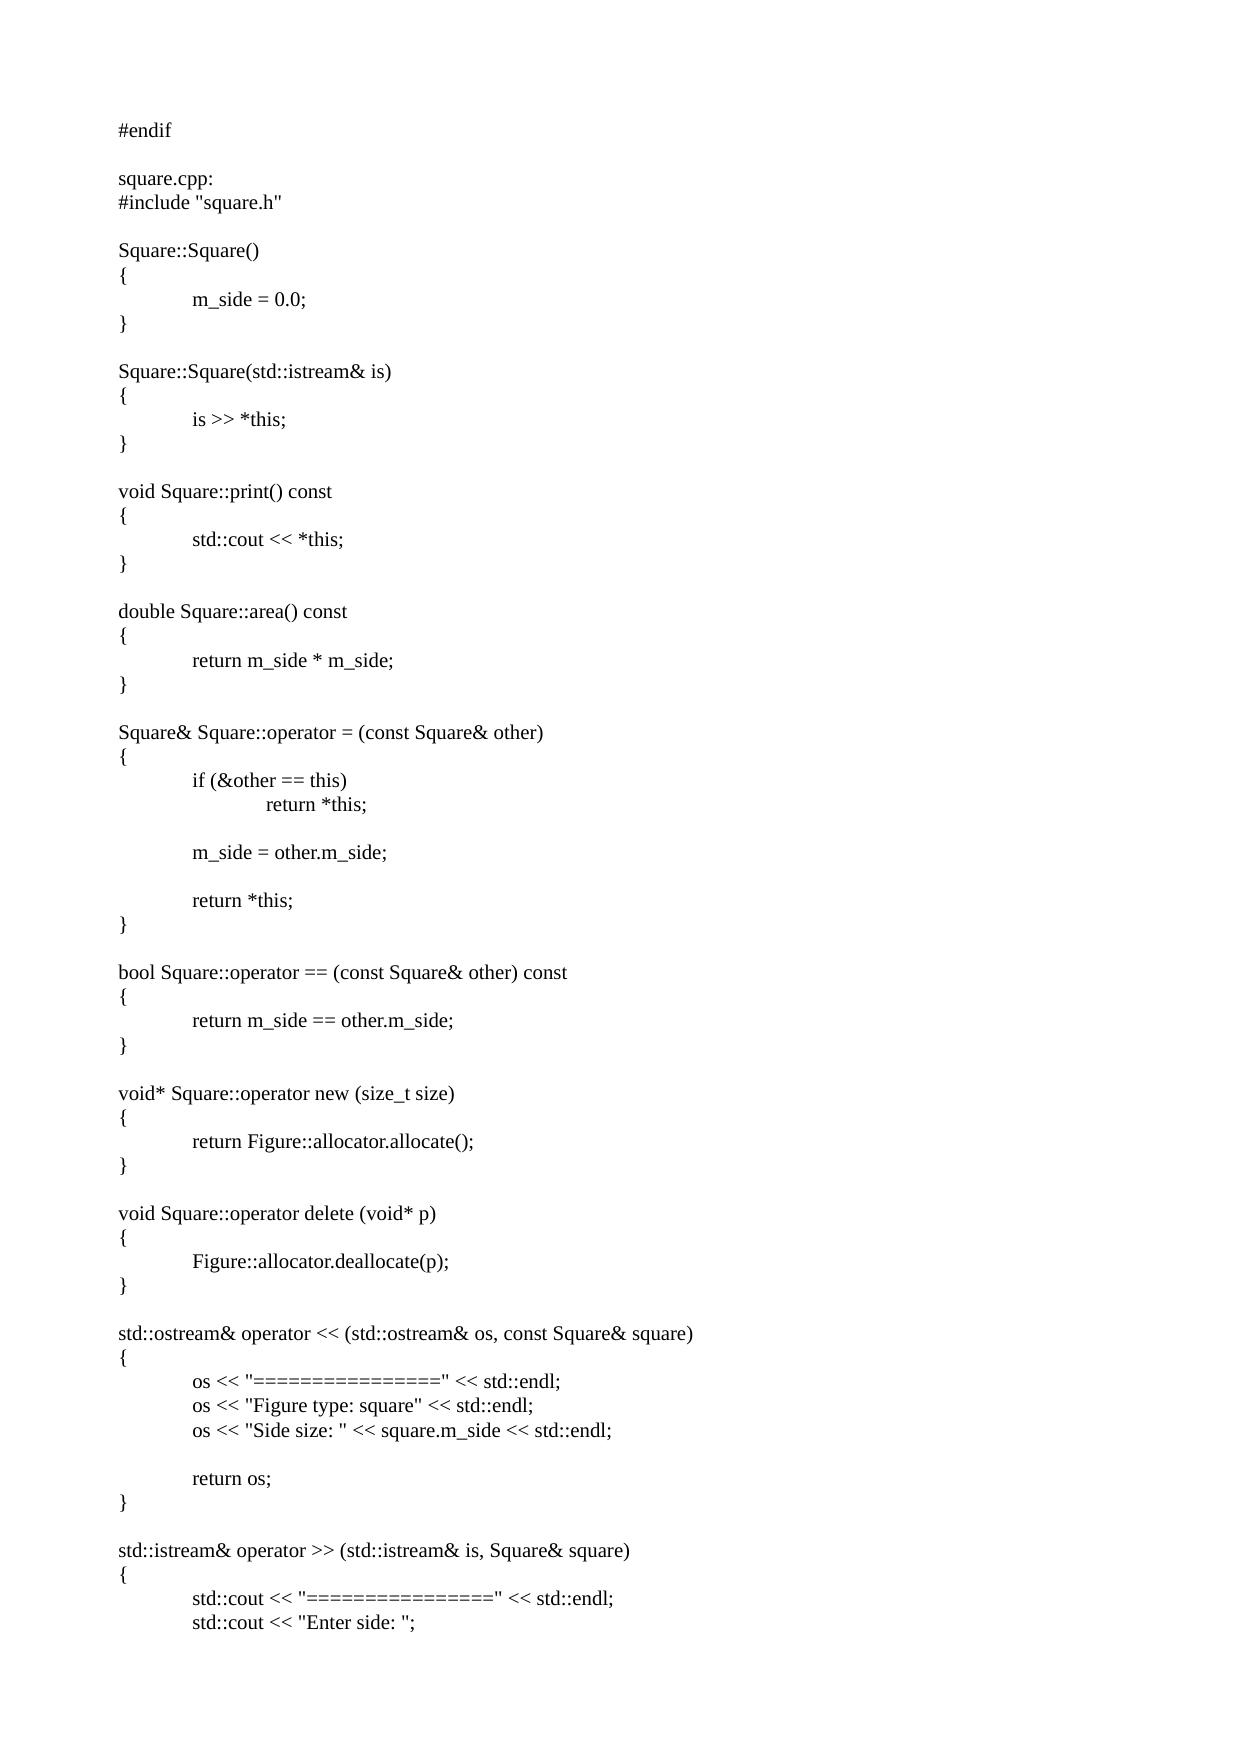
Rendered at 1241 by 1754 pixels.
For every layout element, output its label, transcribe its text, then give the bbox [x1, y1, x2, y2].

list { [118, 262, 1122, 287]
list #endif [118, 118, 1122, 142]
list return *this; [118, 888, 1122, 912]
list } [118, 551, 1122, 575]
list } [118, 431, 1122, 455]
list Square::Square(std::istream& is) [118, 359, 1122, 383]
list } [118, 1032, 1122, 1057]
list { [118, 1225, 1122, 1249]
list void* Square::operator new (size_t size) [118, 1081, 1122, 1105]
list } [118, 672, 1122, 696]
list m_side = 0.0; [118, 287, 1122, 311]
list return Figure::allocator.allocate(); [118, 1129, 1122, 1153]
list std::istream& operator >> (std::istream& is, Square& square) [118, 1538, 1122, 1562]
list return m_side == other.m_side; [118, 1008, 1122, 1032]
list std::cout << "================" << std::endl; [118, 1586, 1122, 1610]
list { [118, 1105, 1122, 1129]
list Figure::allocator.deallocate(p); [118, 1249, 1122, 1273]
list void Square::print() const [118, 479, 1122, 503]
list square.cpp: [118, 166, 1122, 190]
list { [118, 984, 1122, 1008]
list } [118, 912, 1122, 936]
list } [118, 311, 1122, 335]
list std::cout << *this; [118, 527, 1122, 551]
list } [118, 1153, 1122, 1177]
list } [118, 1273, 1122, 1297]
list Square::Square() [118, 238, 1122, 262]
list os << "Side size: " << square.m_side << std::endl; [118, 1417, 1122, 1442]
list { [118, 1345, 1122, 1369]
list return m_side * m_side; [118, 647, 1122, 672]
list if (&other == this) [118, 768, 1122, 792]
list { [118, 503, 1122, 527]
list m_side = other.m_side; [118, 840, 1122, 864]
list { [118, 744, 1122, 768]
list is >> *this; [118, 407, 1122, 431]
list return *this; [118, 792, 1122, 816]
list std::cout << "Enter side: "; [118, 1610, 1122, 1634]
list return os; [118, 1466, 1122, 1490]
list os << "================" << std::endl; [118, 1369, 1122, 1393]
list void Square::operator delete (void* p) [118, 1201, 1122, 1225]
list } [118, 1490, 1122, 1514]
list { [118, 1562, 1122, 1586]
list Square& Square::operator = (const Square& other) [118, 720, 1122, 744]
list bool Square::operator == (const Square& other) const [118, 960, 1122, 984]
list #include "square.h" [118, 190, 1122, 214]
list os << "Figure type: square" << std::endl; [118, 1393, 1122, 1417]
list double Square::area() const [118, 599, 1122, 623]
list { [118, 383, 1122, 407]
list { [118, 623, 1122, 647]
list std::ostream& operator << (std::ostream& os, const Square& square) [118, 1321, 1122, 1345]
